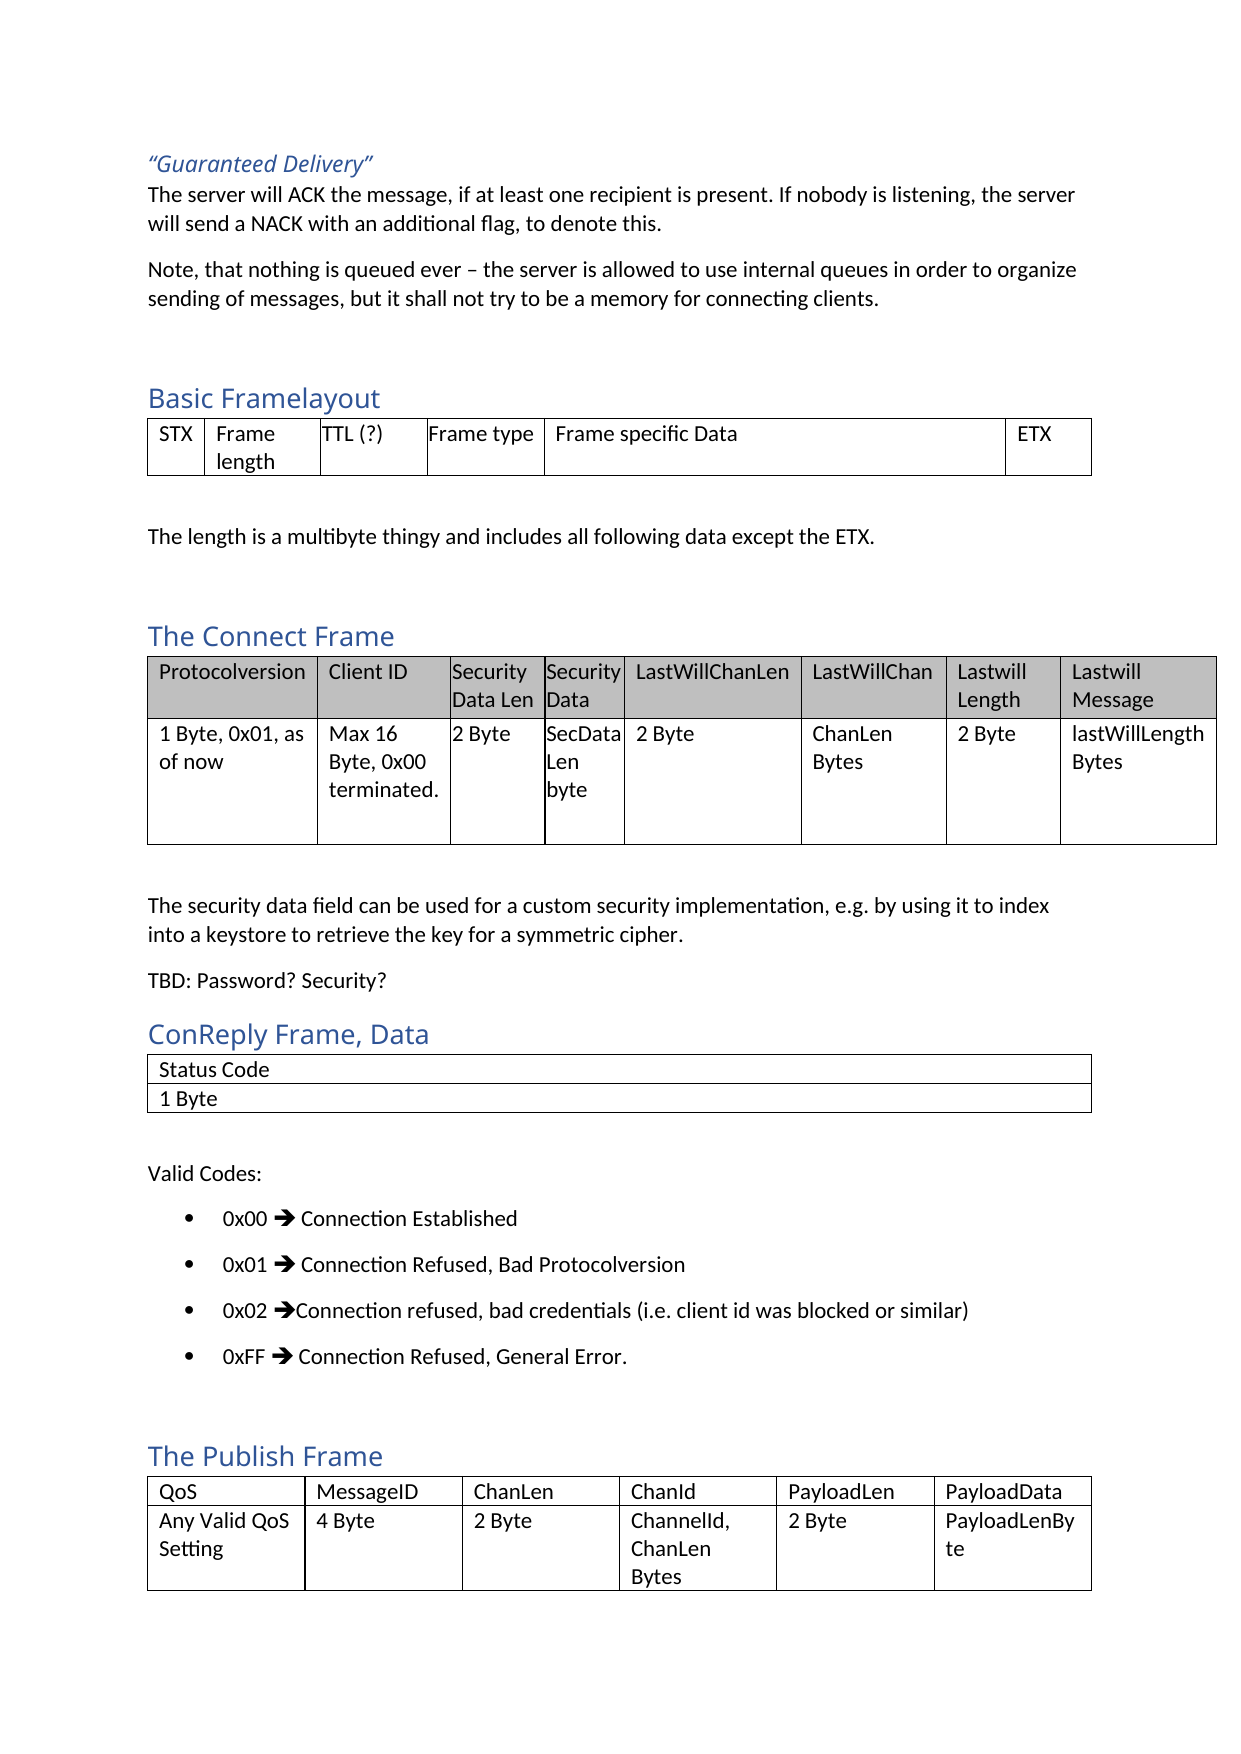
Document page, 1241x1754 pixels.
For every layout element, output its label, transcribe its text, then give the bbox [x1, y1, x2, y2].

table_header PayloadLen [777, 1477, 934, 1505]
table_header Client ID [318, 657, 450, 718]
table_cell 4 Byte [306, 1506, 462, 1590]
table_header MessageID [306, 1477, 462, 1505]
table_cell Max 16 Byte, 0x00 terminated. [318, 719, 450, 844]
table_header Lastwill Length [947, 657, 1060, 718]
table_header ChanId [620, 1477, 776, 1505]
subtitle The Connect Frame [148, 617, 1093, 654]
table_header Frame length [205, 419, 320, 475]
subtitle The Publish Frame [148, 1437, 1093, 1474]
subtitle ConReply Frame, Data [148, 1016, 1093, 1052]
table_header Lastwill Message [1061, 657, 1216, 718]
table_header LastWillChan [802, 657, 946, 718]
text The server will ACK the message, if at least one recipient is present. If nobody is listening, the server will send a NACK with an additional flag, to denote this. [148, 180, 1093, 237]
table_cell 2 Byte [777, 1506, 934, 1590]
list 0x00  Connection Established [185, 1204, 1093, 1233]
list 0x02 Connection refused, bad credentials (i.e. client id was blocked or similar) [185, 1296, 1093, 1324]
table_cell 2 Byte [451, 719, 544, 844]
table_header STX [148, 419, 204, 475]
subtitle Basic Framelayout [148, 379, 1093, 416]
table_cell PayloadLenByte [935, 1506, 1091, 1590]
table_header Protocolversion [148, 657, 317, 718]
table_header ChanLen [463, 1477, 619, 1505]
table_header QoS [148, 1477, 304, 1505]
text TBD: Password? Security? [148, 966, 1093, 994]
table_cell Any Valid QoS Setting [148, 1506, 304, 1590]
table_cell ChannelId, ChanLen Bytes [620, 1506, 776, 1590]
list 0x01  Connection Refused, Bad Protocolversion [185, 1250, 1093, 1278]
list 0xFF  Connection Refused, General Error. [185, 1342, 1093, 1370]
table_header Frame type [428, 419, 544, 475]
table_header ETX [1006, 419, 1091, 475]
table_header Security Data Len [451, 657, 544, 718]
table_cell 2 Byte [463, 1506, 619, 1590]
table_cell ChanLen Bytes [802, 719, 946, 844]
table_header Status Code [148, 1055, 1091, 1083]
table_header LastWillChanLen [625, 657, 801, 718]
table_cell lastWillLength Bytes [1061, 719, 1216, 844]
table_cell SecData Len byte [546, 719, 624, 844]
text The security data field can be used for a custom security implementation, e.g. by using it to index into a keystore to retrieve the key for a symmetric cipher. [148, 891, 1093, 948]
text Note, that nothing is queued ever – the server is allowed to use internal queues in order to organize sending of messages, but it shall not try to be a memory for connecting clients. [148, 255, 1093, 312]
table_cell 1 Byte [148, 1084, 1091, 1112]
text The length is a multibyte thingy and includes all following data except the ETX. [148, 522, 1093, 550]
table_header TTL (?) [321, 419, 427, 475]
table_header Frame specific Data [545, 419, 1005, 475]
subtitle “Guaranteed Delivery” [148, 148, 1093, 179]
table_cell 2 Byte [947, 719, 1060, 844]
text Valid Codes: [148, 1159, 1093, 1187]
table_cell 1 Byte, 0x01, as of now [148, 719, 317, 844]
table_header PayloadData [935, 1477, 1091, 1505]
table_cell 2 Byte [625, 719, 801, 844]
table_header Security Data [546, 657, 624, 718]
